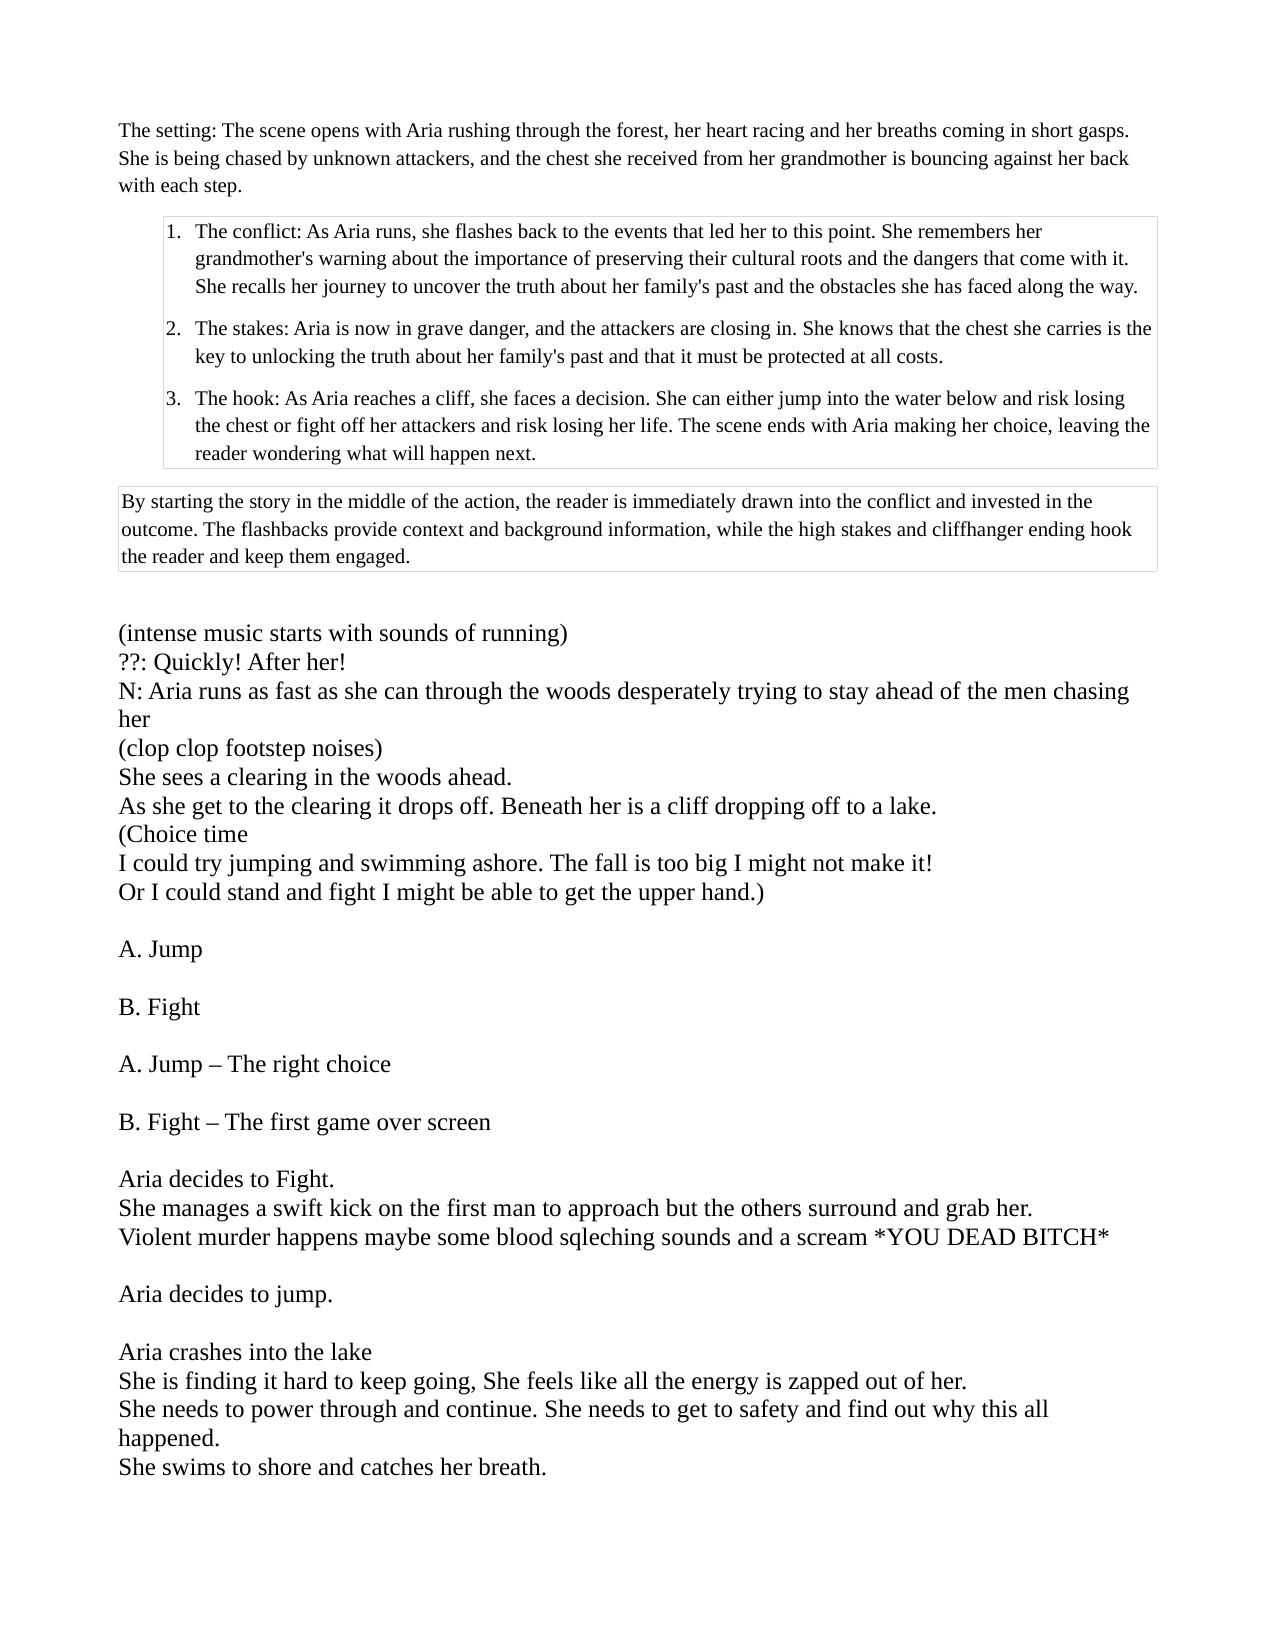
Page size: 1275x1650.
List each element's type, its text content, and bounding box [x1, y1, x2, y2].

list The hook: As Aria reaches a cliff, she faces a decision. She can either jump into the water below and risk losing the chest or fight off her attackers and risk losing her life. The scene ends with Aria making her choice, leaving the reader wondering what will happen next. [164, 383, 1157, 468]
list The stakes: Aria is now in grave danger, and the attackers are closing in. She knows that the chest she carries is the key to unlocking the truth about her family's past and that it must be protected at all costs. [164, 313, 1157, 368]
text (Choice time [118, 819, 1157, 848]
list The conflict: As Aria runs, she flashes back to the events that led her to this point. She remembers her grandmother's warning about the importance of preserving their cultural roots and the dangers that come with it. She recalls her journey to uncover the truth about her family's past and the obstacles she has faced along the way. [164, 217, 1157, 298]
text Aria crashes into the lake [118, 1337, 1157, 1366]
text She manages a swift kick on the first man to approach but the others surround and grab her. [118, 1193, 1157, 1222]
text By starting the story in the middle of the action, the reader is immediately drawn into the conflict and invested in the outcome. The flashbacks provide context and background information, while the high stakes and cliffhanger ending hook the reader and keep them engaged. [119, 487, 1157, 571]
text She sees a clearing in the woods ahead. [118, 762, 1157, 791]
text A. Jump – The right choice [118, 1049, 1157, 1078]
text Or I could stand and fight I might be able to get the upper hand.) [118, 877, 1157, 906]
text Violent murder happens maybe some blood sqleching sounds and a scream *YOU DEAD BITCH* [118, 1222, 1157, 1251]
text B. Fight [118, 992, 1157, 1021]
text As she get to the clearing it drops off. Beneath her is a cliff dropping off to a lake. [118, 791, 1157, 819]
text N: Aria runs as fast as she can through the woods desperately trying to stay ahead of the men chasing her [118, 676, 1157, 733]
text Aria decides to jump. [118, 1279, 1157, 1308]
text B. Fight – The first game over screen [118, 1107, 1157, 1136]
text She swims to shore and catches her breath. [118, 1452, 1157, 1481]
text She needs to power through and continue. She needs to get to safety and find out why this all happened. [118, 1394, 1157, 1452]
text A. Jump [118, 934, 1157, 963]
text (intense music starts with sounds of running) [118, 618, 1157, 647]
text She is finding it hard to keep going, She feels like all the energy is zapped out of her. [118, 1366, 1157, 1394]
text (clop clop footstep noises) [118, 733, 1157, 762]
text The setting: The scene opens with Aria rushing through the forest, her heart racing and her breaths coming in short gasps. She is being chased by unknown attackers, and the chest she received from her grandmother is bouncing against her back with each step. [118, 118, 1157, 197]
text ??: Quickly! After her! [118, 647, 1157, 676]
text Aria decides to Fight. [118, 1164, 1157, 1193]
text I could try jumping and swimming ashore. The fall is too big I might not make it! [118, 848, 1157, 877]
